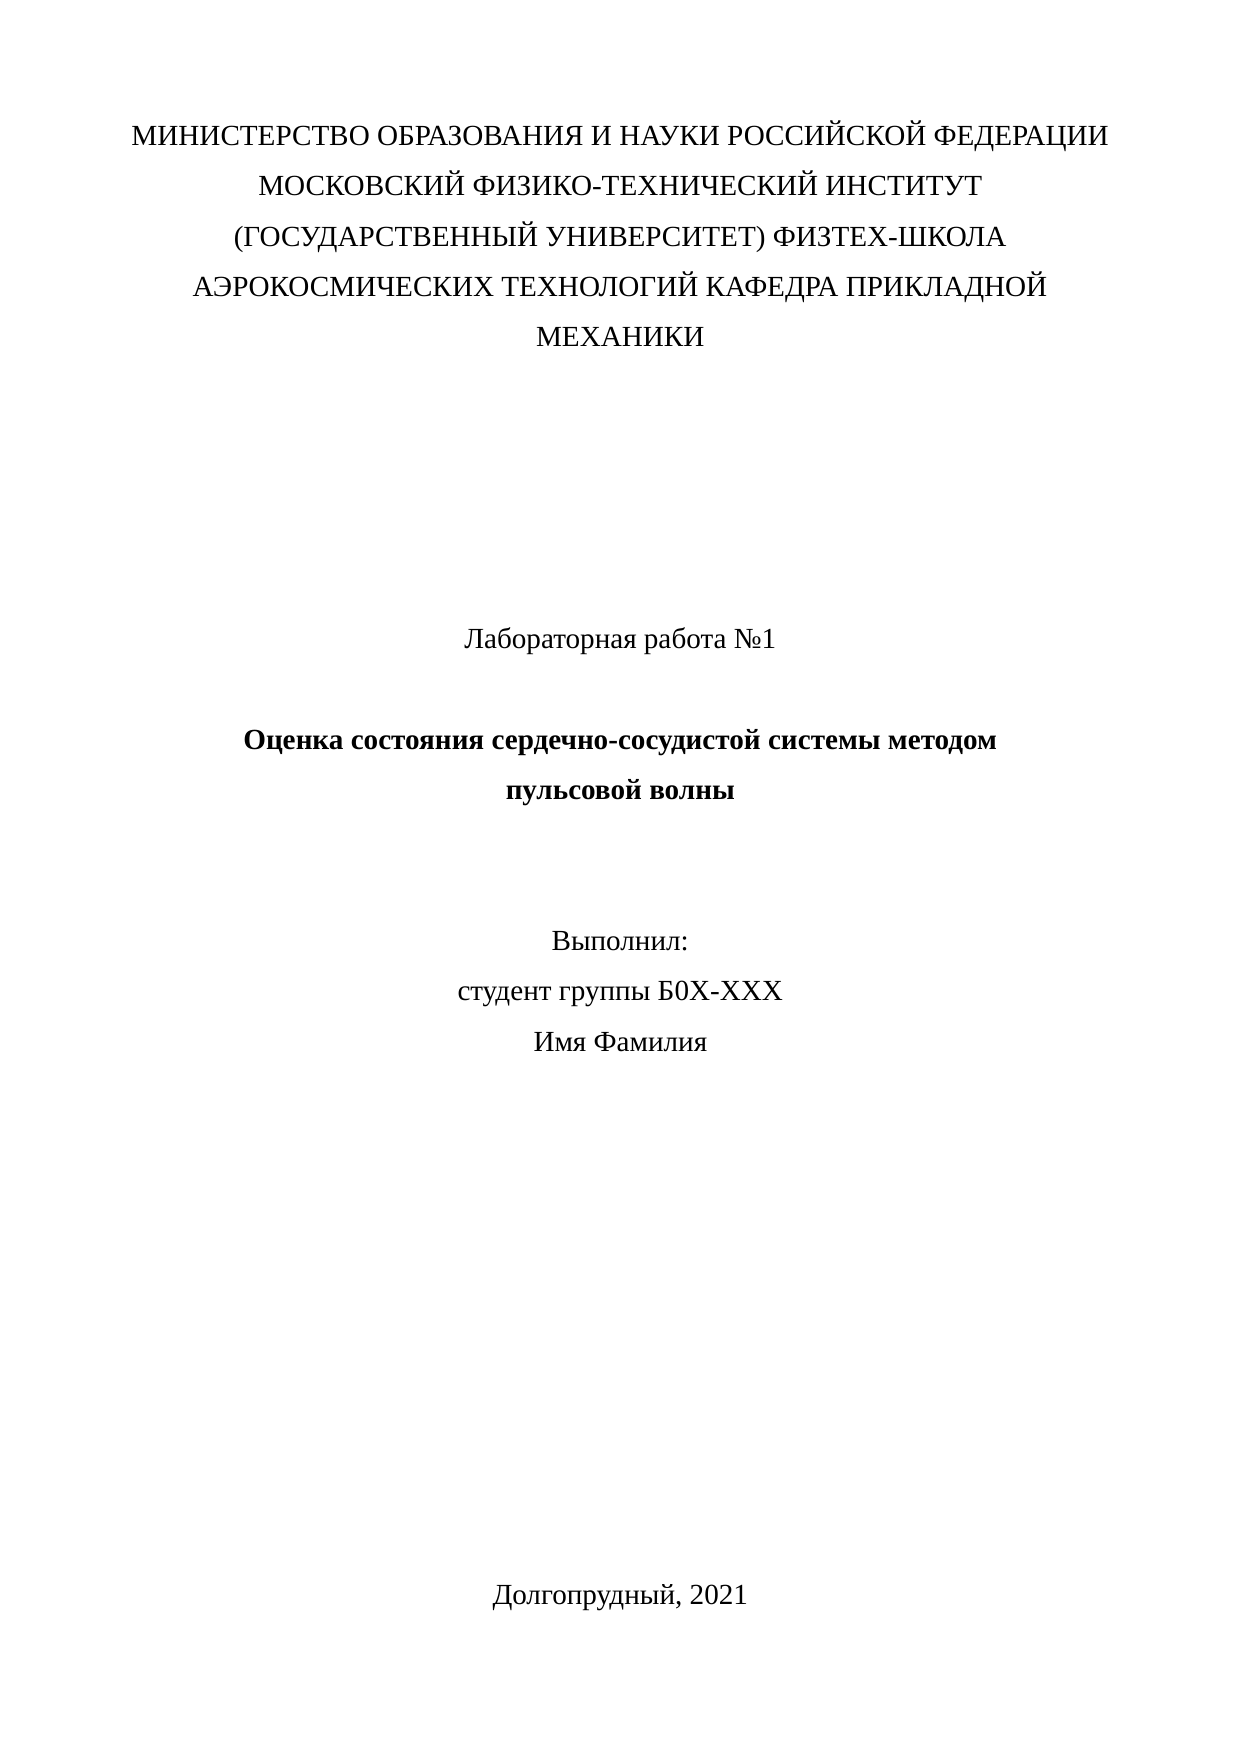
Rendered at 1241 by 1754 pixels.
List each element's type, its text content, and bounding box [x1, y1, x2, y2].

text Имя Фамилия [118, 1024, 1122, 1057]
text Выполнил: [118, 923, 1122, 957]
text студент группы Б0Х-ХХХ [118, 973, 1122, 1007]
text Лабораторная работа №1 [118, 621, 1122, 655]
text МИНИСТЕРСТВО ОБРАЗОВАНИЯ И НАУКИ РОССИЙСКОЙ ФЕДЕРАЦИИ МОСКОВСКИЙ ФИЗИКО-ТЕХНИЧЕСКИЙ ИНСТИТУТ (ГОСУДАРСТВЕННЫЙ УНИВЕРСИТЕТ) ФИЗТЕХ-ШКОЛА АЭРОКОСМИЧЕСКИХ ТЕХНОЛОГИЙ КАФЕДРА ПРИКЛАДНОЙ МЕХАНИКИ [118, 118, 1122, 353]
text Оценка состояния сердечно-сосудистой системы методом пульсовой волны [236, 722, 1004, 806]
text Долгопрудный, 2021 [118, 1577, 1122, 1611]
